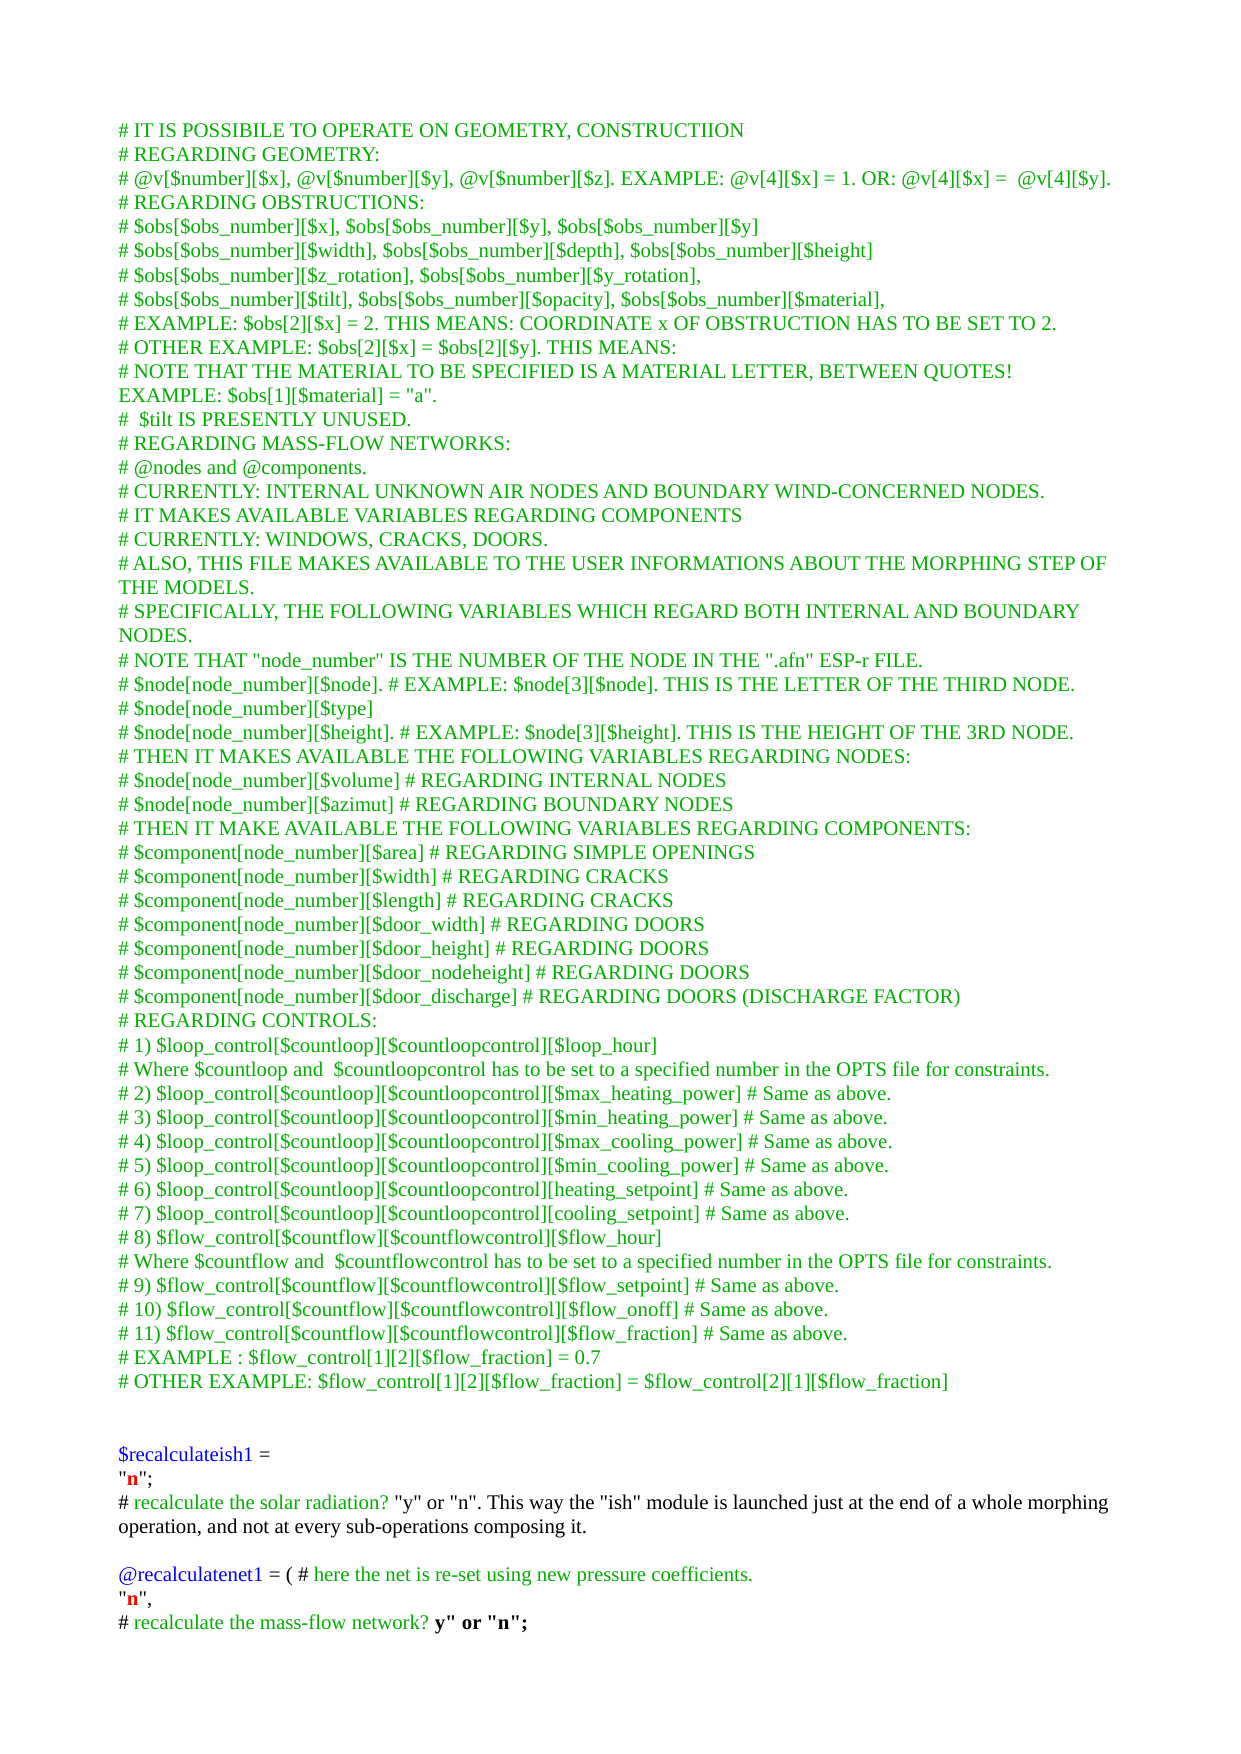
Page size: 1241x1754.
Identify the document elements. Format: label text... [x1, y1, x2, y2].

text # EXAMPLE: $obs[2][$x] = 2. THIS MEANS: COORDINATE x OF OBSTRUCTION HAS TO BE SET TO 2. [118, 311, 1122, 335]
text # NOTE THAT "node_number" IS THE NUMBER OF THE NODE IN THE ".afn" ESP-r FILE. [118, 647, 1122, 672]
text # 10) $flow_control[$countflow][$countflowcontrol][$flow_onoff] # Same as above. [118, 1297, 1122, 1321]
text # CURRENTLY: INTERNAL UNKNOWN AIR NODES AND BOUNDARY WIND-CONCERNED NODES. [118, 479, 1122, 503]
text # $node[node_number][$azimut] # REGARDING BOUNDARY NODES [118, 792, 1122, 816]
text # 11) $flow_control[$countflow][$countflowcontrol][$flow_fraction] # Same as above. [118, 1321, 1122, 1345]
text # recalculate the solar radiation? "y" or "n". This way the "ish" module is launched just at the end of a whole morphing operation, and not at every sub-operations composing it. [118, 1490, 1122, 1538]
text # IT MAKES AVAILABLE VARIABLES REGARDING COMPONENTS [118, 503, 1122, 527]
text # 1) $loop_control[$countloop][$countloopcontrol][$loop_hour] [118, 1032, 1122, 1057]
text # $component[node_number][$door_height] # REGARDING DOORS [118, 936, 1122, 960]
text # $component[node_number][$area] # REGARDING SIMPLE OPENINGS [118, 840, 1122, 864]
text # 2) $loop_control[$countloop][$countloopcontrol][$max_heating_power] # Same as above. [118, 1081, 1122, 1105]
text # CURRENTLY: WINDOWS, CRACKS, DOORS. [118, 527, 1122, 551]
text # 8) $flow_control[$countflow][$countflowcontrol][$flow_hour] [118, 1225, 1122, 1249]
text # $component[node_number][$width] # REGARDING CRACKS [118, 864, 1122, 888]
text # SPECIFICALLY, THE FOLLOWING VARIABLES WHICH REGARD BOTH INTERNAL AND BOUNDARY NODES. [118, 599, 1122, 647]
text "n", [118, 1586, 1122, 1610]
text # $node[node_number][$type] [118, 696, 1122, 720]
text # $node[node_number][$volume] # REGARDING INTERNAL NODES [118, 768, 1122, 792]
text # OTHER EXAMPLE: $flow_control[1][2][$flow_fraction] = $flow_control[2][1][$flow_fraction] [118, 1369, 1122, 1393]
text # 7) $loop_control[$countloop][$countloopcontrol][cooling_setpoint] # Same as above. [118, 1201, 1122, 1225]
text # $obs[$obs_number][$width], $obs[$obs_number][$depth], $obs[$obs_number][$height] [118, 238, 1122, 262]
text # $node[node_number][$height]. # EXAMPLE: $node[3][$height]. THIS IS THE HEIGHT OF THE 3RD NODE. [118, 720, 1122, 744]
text # recalculate the mass-flow network? y" or "n"; [118, 1610, 1122, 1634]
text # 9) $flow_control[$countflow][$countflowcontrol][$flow_setpoint] # Same as above. [118, 1273, 1122, 1297]
text @recalculatenet1 = ( # here the net is re-set using new pressure coefficients. [118, 1562, 1122, 1586]
text # OTHER EXAMPLE: $obs[2][$x] = $obs[2][$y]. THIS MEANS: [118, 335, 1122, 359]
text # REGARDING CONTROLS: [118, 1008, 1122, 1032]
text # $component[node_number][$length] # REGARDING CRACKS [118, 888, 1122, 912]
text # $component[node_number][$door_discharge] # REGARDING DOORS (DISCHARGE FACTOR) [118, 984, 1122, 1008]
text # 4) $loop_control[$countloop][$countloopcontrol][$max_cooling_power] # Same as above. [118, 1129, 1122, 1153]
text # IT IS POSSIBILE TO OPERATE ON GEOMETRY, CONSTRUCTIION [118, 118, 1122, 142]
text # 3) $loop_control[$countloop][$countloopcontrol][$min_heating_power] # Same as above. [118, 1105, 1122, 1129]
text # $tilt IS PRESENTLY UNUSED. [118, 407, 1122, 431]
text # $obs[$obs_number][$tilt], $obs[$obs_number][$opacity], $obs[$obs_number][$material], [118, 287, 1122, 311]
text # Where $countloop and $countloopcontrol has to be set to a specified number in the OPTS file for constraints. [118, 1057, 1122, 1081]
text # 5) $loop_control[$countloop][$countloopcontrol][$min_cooling_power] # Same as above. [118, 1153, 1122, 1177]
text # Where $countflow and $countflowcontrol has to be set to a specified number in the OPTS file for constraints. [118, 1249, 1122, 1273]
text # $component[node_number][$door_width] # REGARDING DOORS [118, 912, 1122, 936]
text # EXAMPLE : $flow_control[1][2][$flow_fraction] = 0.7 [118, 1345, 1122, 1369]
text # @nodes and @components. [118, 455, 1122, 479]
text # $node[node_number][$node]. # EXAMPLE: $node[3][$node]. THIS IS THE LETTER OF THE THIRD NODE. [118, 672, 1122, 696]
text # $component[node_number][$door_nodeheight] # REGARDING DOORS [118, 960, 1122, 984]
text # REGARDING MASS-FLOW NETWORKS: [118, 431, 1122, 455]
text # @v[$number][$x], @v[$number][$y], @v[$number][$z]. EXAMPLE: @v[4][$x] = 1. OR: @v[4][$x] = @v[4][$y]. [118, 166, 1122, 190]
text # 6) $loop_control[$countloop][$countloopcontrol][heating_setpoint] # Same as above. [118, 1177, 1122, 1201]
text # $obs[$obs_number][$x], $obs[$obs_number][$y], $obs[$obs_number][$y] [118, 214, 1122, 238]
text # THEN IT MAKE AVAILABLE THE FOLLOWING VARIABLES REGARDING COMPONENTS: [118, 816, 1122, 840]
text # $obs[$obs_number][$z_rotation], $obs[$obs_number][$y_rotation], [118, 262, 1122, 287]
text # NOTE THAT THE MATERIAL TO BE SPECIFIED IS A MATERIAL LETTER, BETWEEN QUOTES! EXAMPLE: $obs[1][$material] = "a". [118, 359, 1122, 407]
text # REGARDING GEOMETRY: [118, 142, 1122, 166]
text # REGARDING OBSTRUCTIONS: [118, 190, 1122, 214]
text # THEN IT MAKES AVAILABLE THE FOLLOWING VARIABLES REGARDING NODES: [118, 744, 1122, 768]
text # ALSO, THIS FILE MAKES AVAILABLE TO THE USER INFORMATIONS ABOUT THE MORPHING STEP OF THE MODELS. [118, 551, 1122, 599]
text "n"; [118, 1466, 1122, 1490]
text $recalculateish1 = [118, 1442, 1122, 1466]
